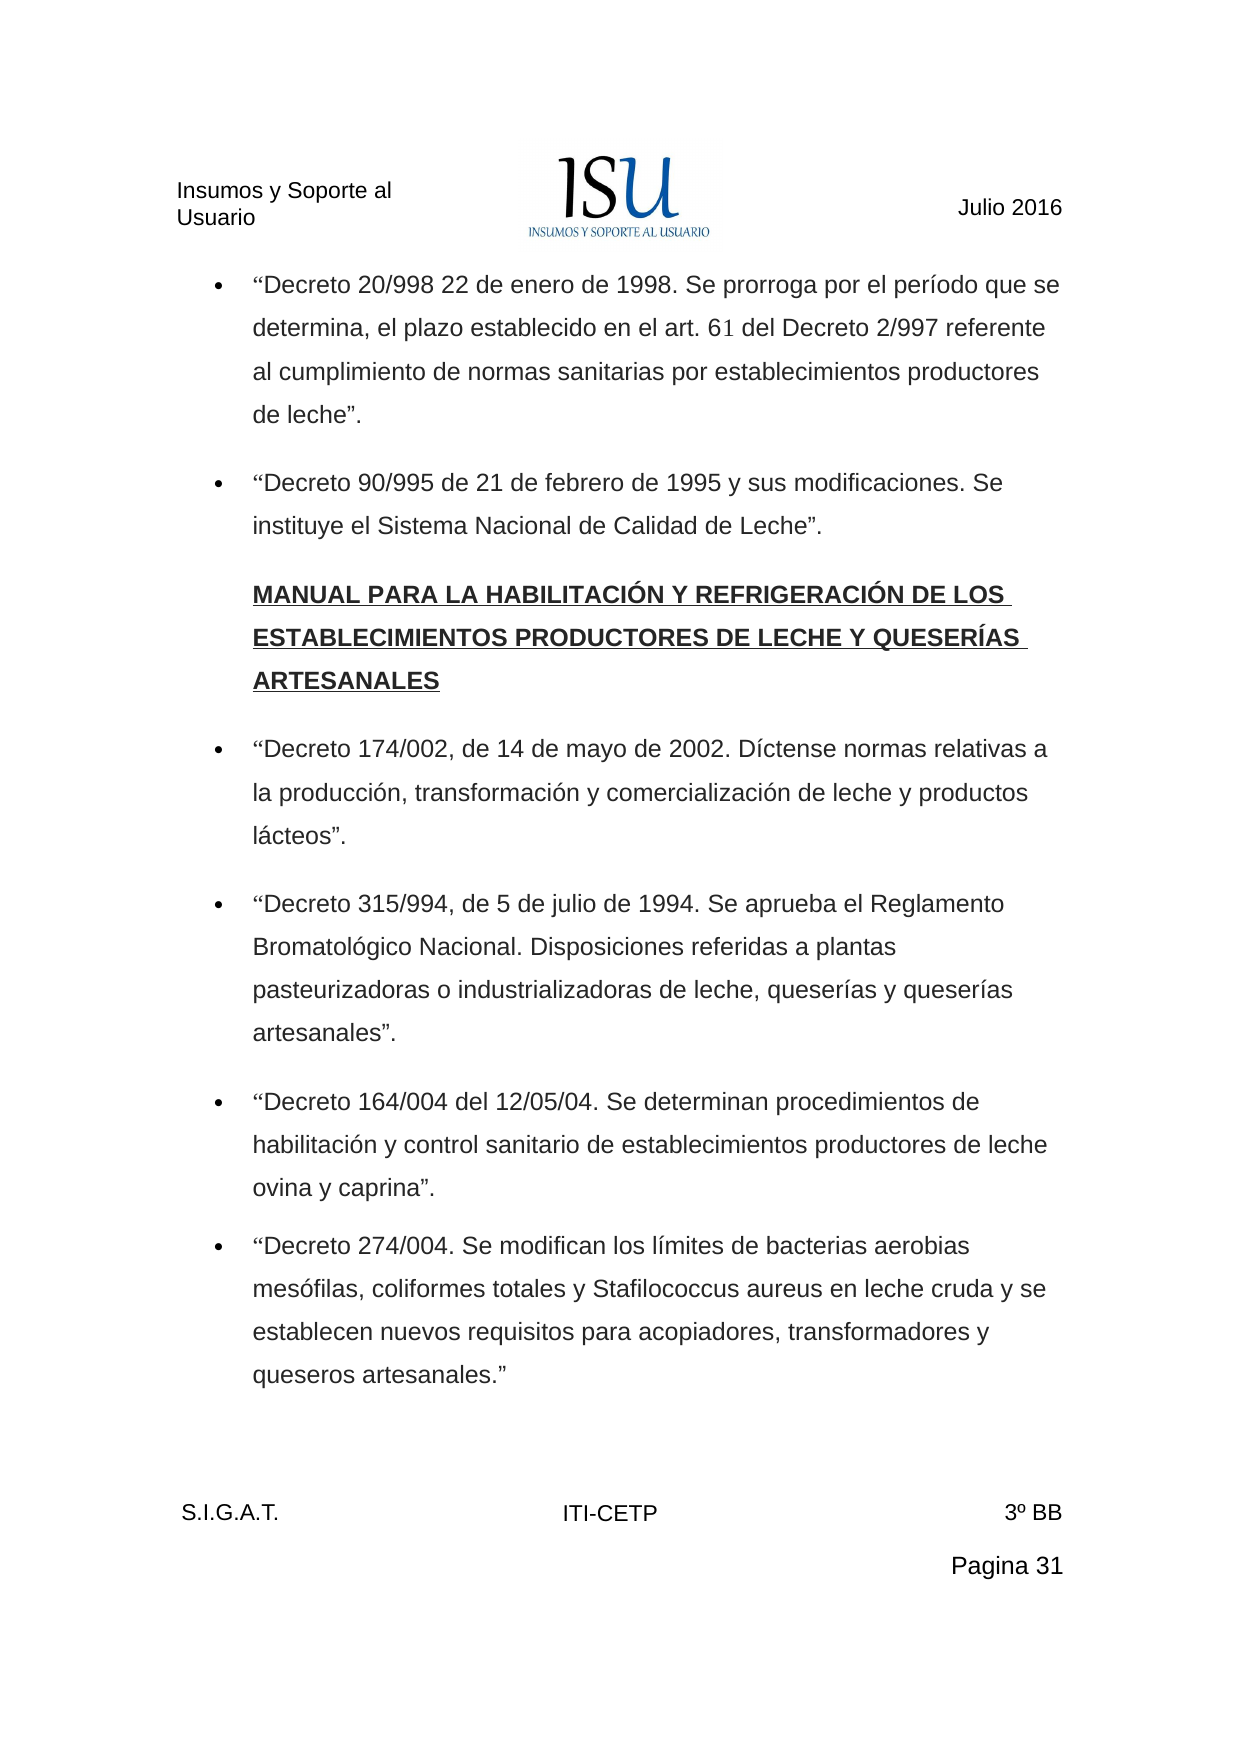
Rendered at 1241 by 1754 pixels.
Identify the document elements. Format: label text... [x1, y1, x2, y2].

list “Decreto 164/004 del 12/05/04. Se determinan procedimientos de habilitación y control sanitario de establecimientos productores de leche ovina y caprina”. [215, 1087, 1063, 1202]
list “Decreto 274/004. Se modifican los límites de bacterias aerobias mesófilas, coliformes totales y Stafilococcus aureus en leche cruda y se establecen nuevos requisitos para acopiadores, transformadores y queseros artesanales.” [215, 1231, 1063, 1432]
list “Decreto 90/995 de 21 de febrero de 1995 y sus modificaciones. Se instituye el Sistema Nacional de Calidad de Leche”. [215, 468, 1063, 540]
list “Decreto 174/002, de 14 de mayo de 2002. Díctense normas relativas a la producción, transformación y comercialización de leche y productos lácteos”. [215, 734, 1063, 849]
list “Decreto 315/994, de 5 de julio de 1994. Se aprueba el Reglamento Bromatológico Nacional. Disposiciones referidas a plantas pasteurizadoras o industrializadoras de leche, queserías y queserías artesanales”. [215, 889, 1063, 1047]
list “Decreto 20/998 22 de enero de 1998. Se prorroga por el período que se determina, el plazo establecido en el art. 6 del Decreto 2/997 referente al cumplimiento de normas sanitarias por establecimientos productores de leche”. [215, 270, 1063, 428]
text MANUAL PARA LA HABILITACIÓN Y REFRIGERACIÓN DE LOS ESTABLECIMIENTOS PRODUCTORES DE LECHE Y QUESERÍAS ARTESANALES [252, 580, 1063, 695]
